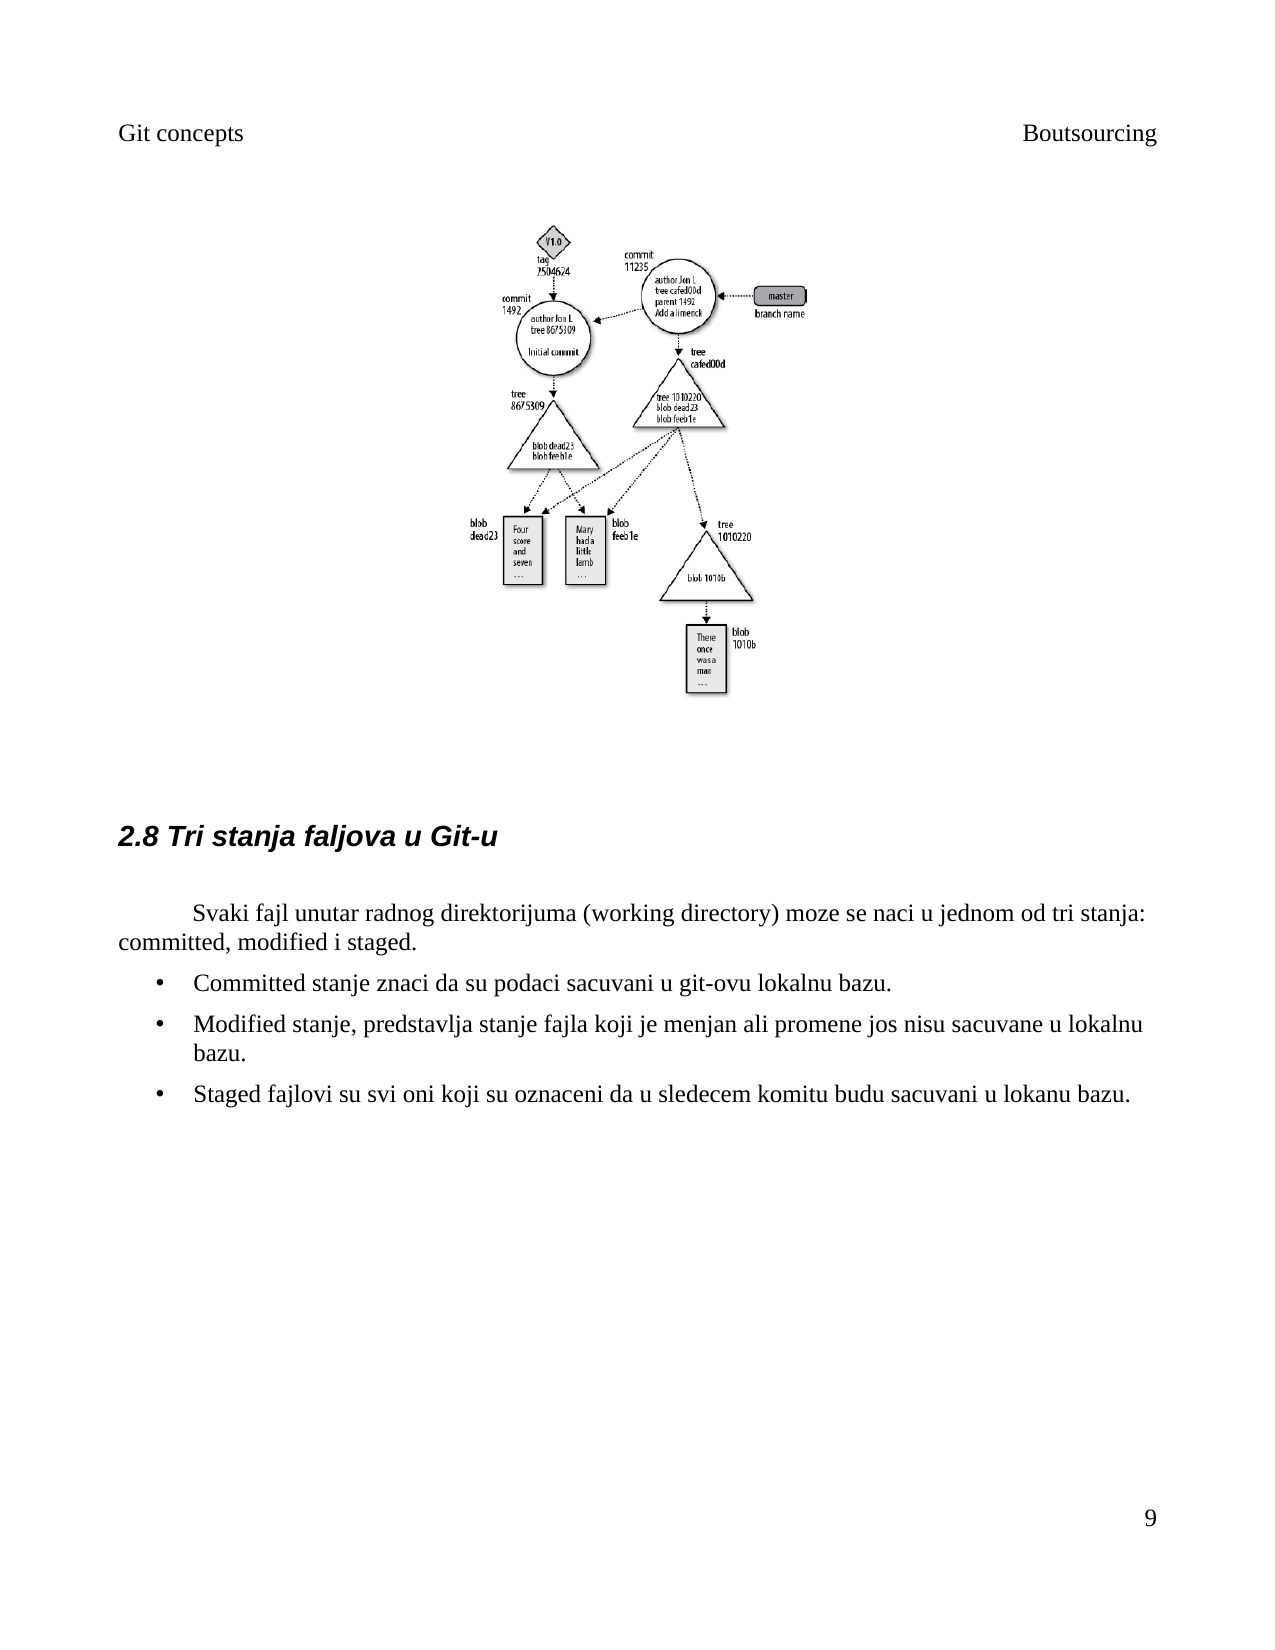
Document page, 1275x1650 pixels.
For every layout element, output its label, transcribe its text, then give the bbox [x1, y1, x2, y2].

subtitle 2.8 Tri stanja faljova u Git-u [118, 818, 1157, 852]
list Modified stanje, predstavlja stanje fajla koji je menjan ali promene jos nisu sacuvane u lokalnu bazu. [156, 1009, 1157, 1067]
list Committed stanje znaci da su podaci sacuvani u git-ovu lokalnu bazu. [156, 968, 1157, 997]
picture [393, 217, 882, 711]
list Staged fajlovi su svi oni koji su oznaceni da u sledecem komitu budu sacuvani u lokanu bazu. [156, 1079, 1157, 1108]
text Svaki fajl unutar radnog direktorijuma (working directory) moze se naci u jednom od tri stanja: committed, modified i staged. [118, 898, 1157, 956]
